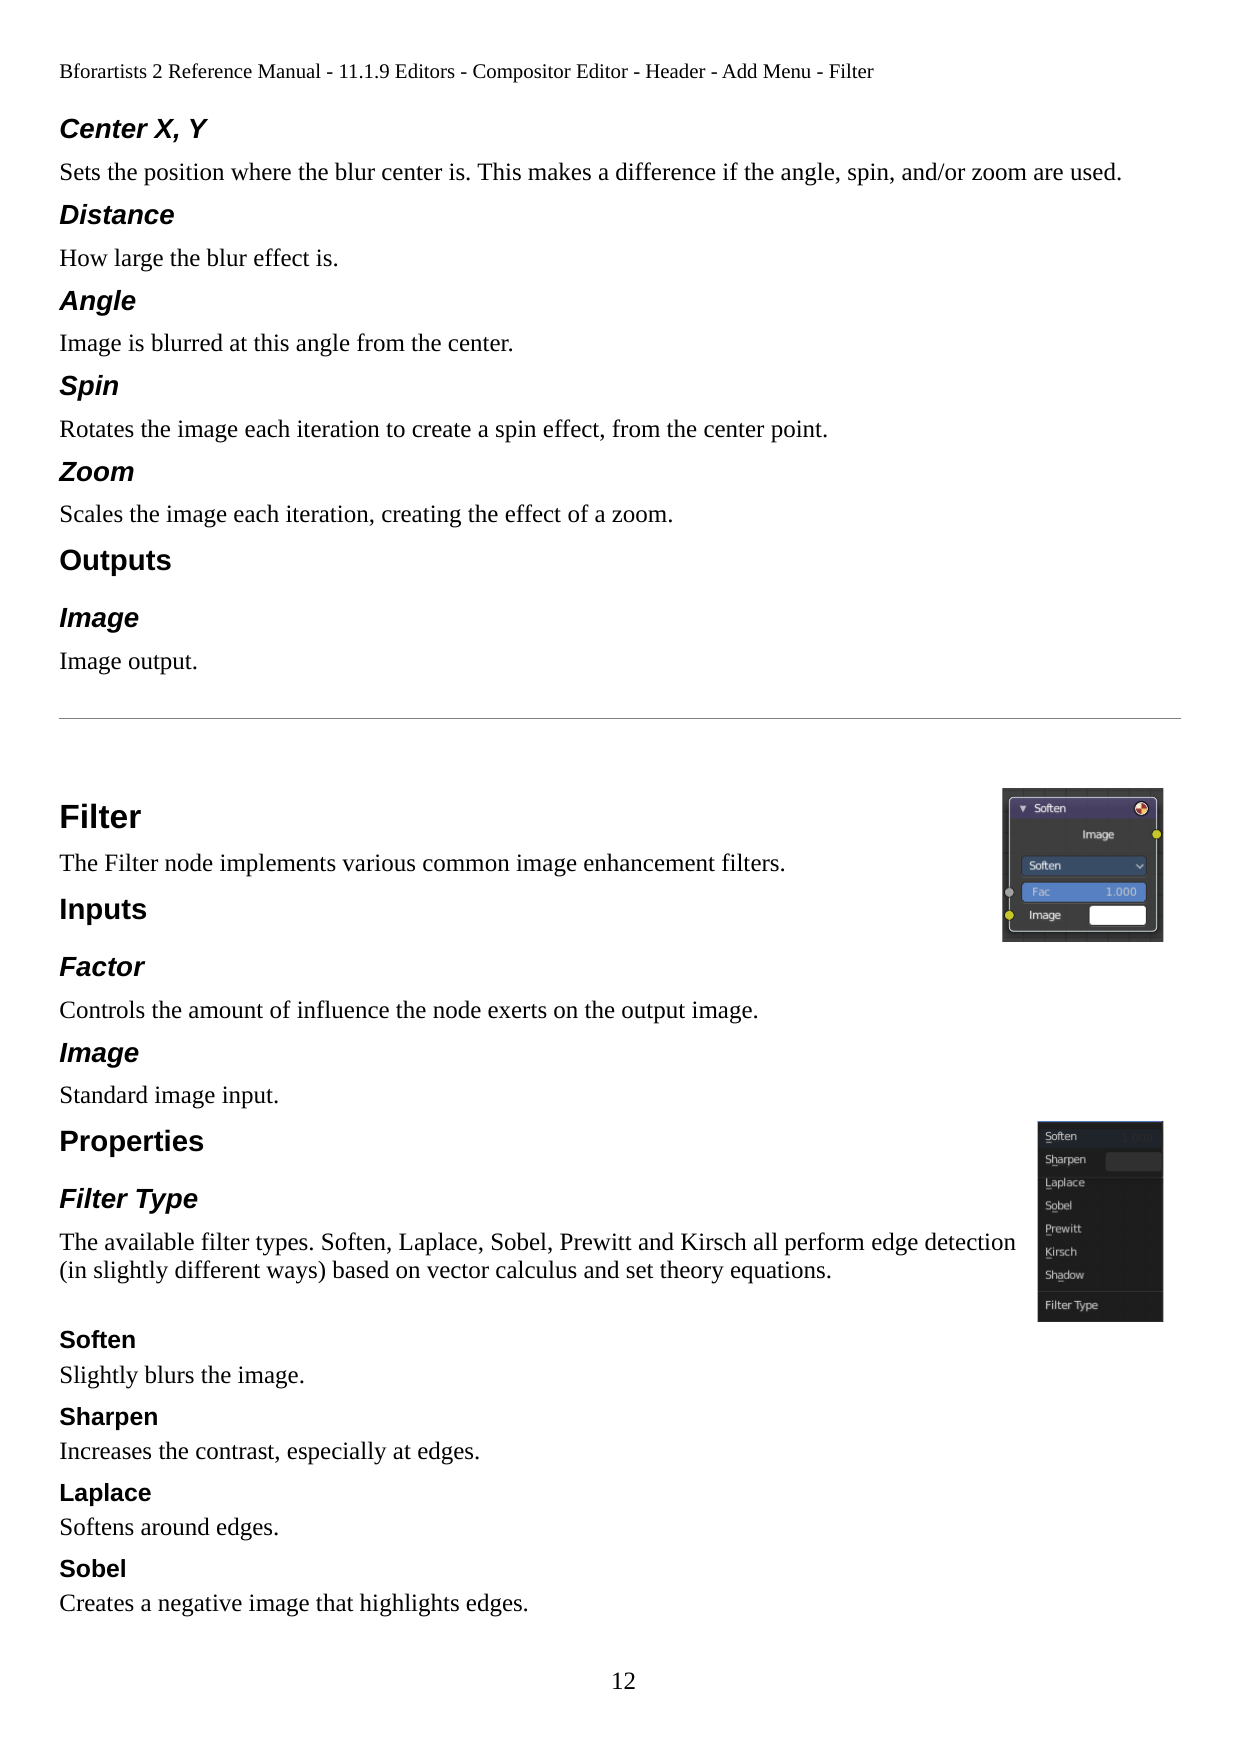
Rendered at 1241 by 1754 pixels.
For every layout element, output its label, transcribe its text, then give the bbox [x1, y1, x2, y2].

subtitle Distance [59, 198, 1181, 230]
text Image output. [59, 646, 1181, 675]
text Controls the amount of influence the node exerts on the output image. [59, 995, 1181, 1023]
subtitle Soften [59, 1326, 1181, 1354]
text How large the blur effect is. [59, 243, 1181, 271]
subtitle Filter [59, 797, 1002, 836]
subtitle Factor [59, 950, 1181, 982]
text Standard image input. [59, 1080, 1181, 1109]
text Scales the image each iteration, creating the effect of a zoom. [59, 499, 1181, 528]
subtitle [1164, 1182, 1181, 1214]
subtitle Properties [59, 1124, 1037, 1157]
subtitle Angle [59, 284, 1181, 316]
text Image is blurred at this angle from the center. [59, 328, 1181, 357]
text The Filter node implements various common image enhancement filters. [59, 848, 1002, 877]
subtitle Sobel [59, 1554, 1181, 1582]
subtitle Image [59, 1036, 1181, 1068]
subtitle [1164, 1124, 1181, 1157]
subtitle Laplace [59, 1478, 1181, 1506]
subtitle Image [59, 602, 1181, 633]
text Softens around edges. [59, 1512, 1181, 1541]
subtitle Outputs [59, 543, 1181, 577]
subtitle Center X, Y [59, 113, 1181, 144]
subtitle Sharpen [59, 1402, 1181, 1430]
text Slightly blurs the image. [59, 1360, 1181, 1389]
picture [1037, 1121, 1164, 1322]
subtitle Zoom [59, 455, 1181, 487]
subtitle [1164, 892, 1181, 925]
text Increases the contrast, especially at edges. [59, 1436, 1181, 1465]
text The available filter types. Soften, Laplace, Sobel, Prewitt and Kirsch all perform edge detection (in slightly different ways) based on vector calculus and set theory equations. [59, 1227, 1037, 1284]
text Rotates the image each iteration to create a spin effect, from the center point. [59, 414, 1181, 443]
subtitle Inputs [59, 892, 1002, 925]
subtitle Filter Type [59, 1182, 1037, 1214]
text Sets the position where the blur center is. This makes a difference if the angle, spin, and/or zoom are used. [59, 157, 1181, 186]
subtitle [1164, 797, 1181, 836]
text Creates a negative image that highlights edges. [59, 1588, 1181, 1617]
picture [1002, 788, 1164, 942]
subtitle Spin [59, 369, 1181, 401]
